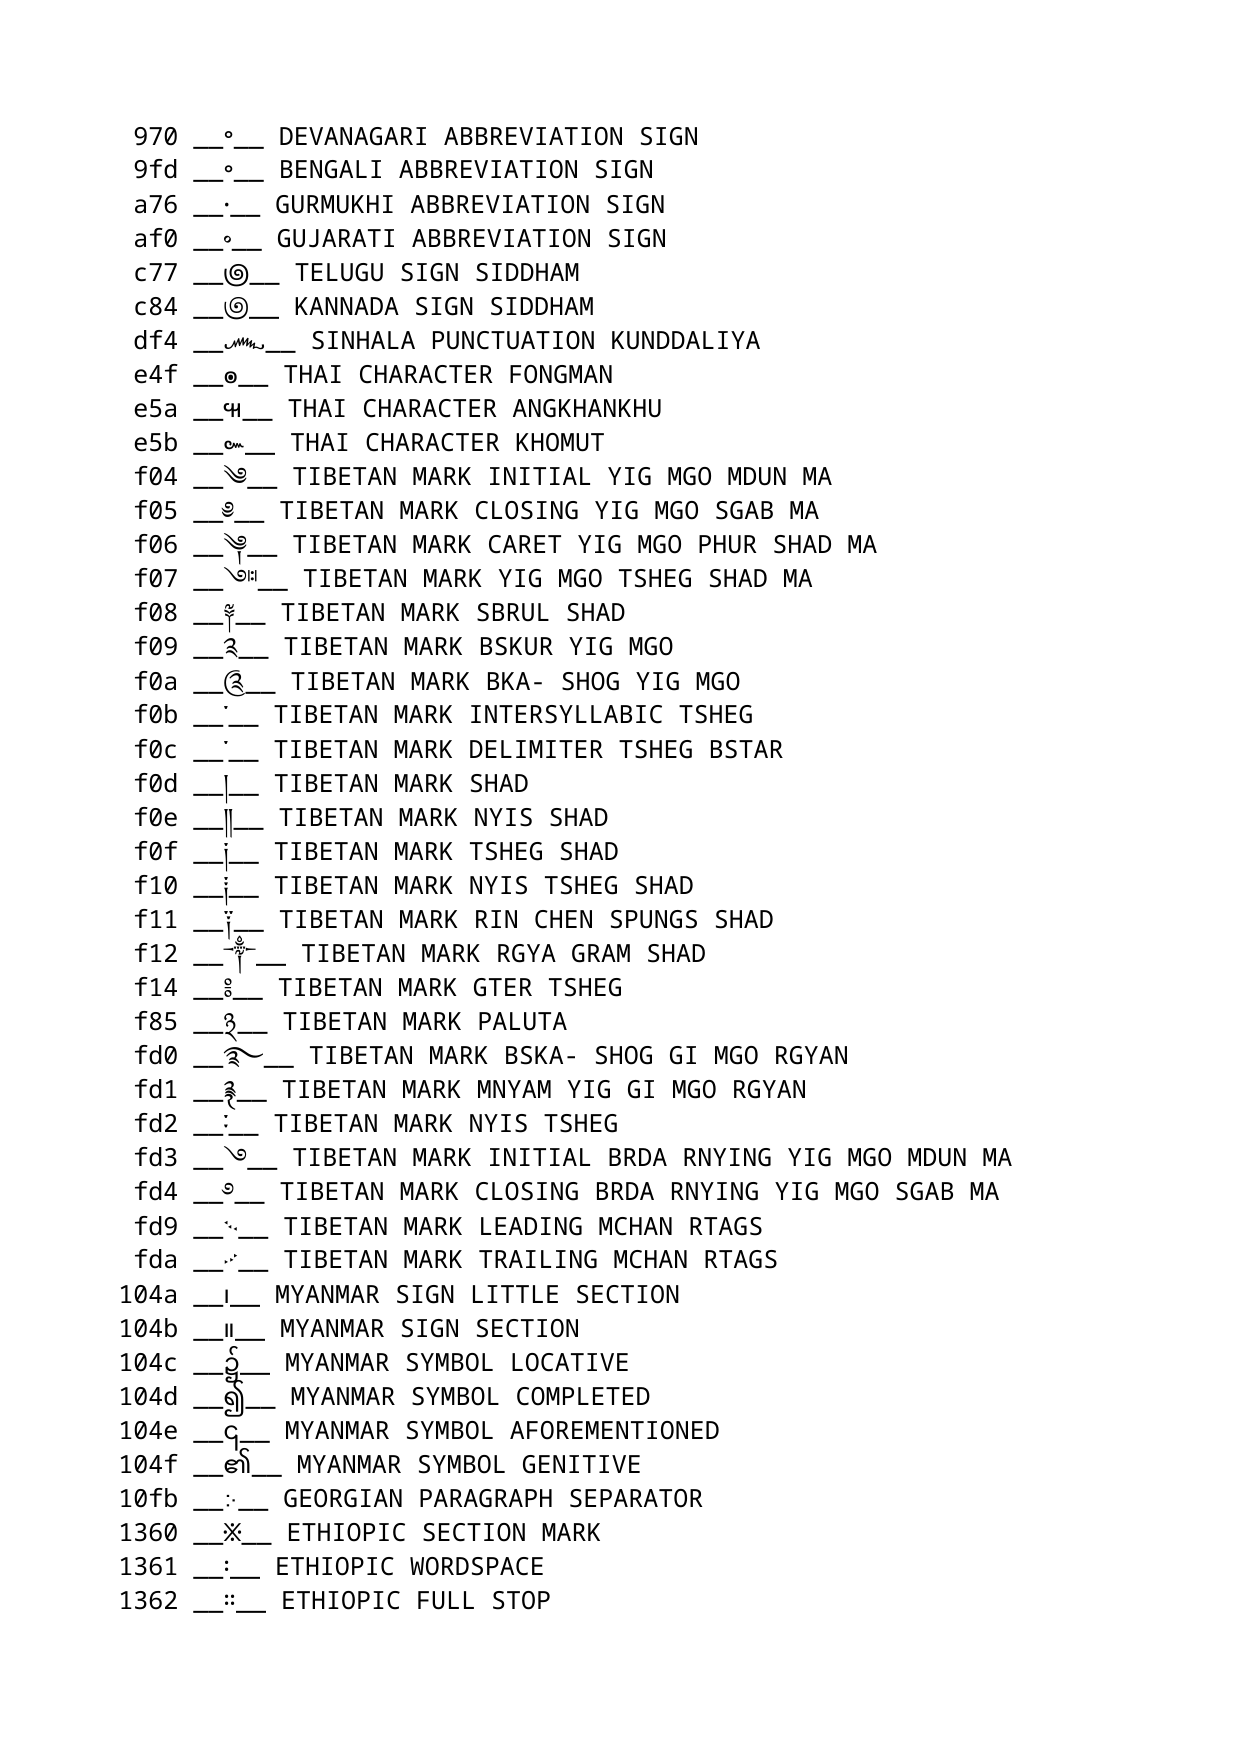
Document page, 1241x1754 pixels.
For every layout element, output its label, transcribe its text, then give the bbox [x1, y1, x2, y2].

text c77 __౷__ TELUGU SIGN SIDDHAM [118, 254, 1122, 288]
text 104e __၎__ MYANMAR SYMBOL AFOREMENTIONED [118, 1412, 1122, 1447]
text 104a __၊__ MYANMAR SIGN LITTLE SECTION [118, 1276, 1122, 1310]
text 9fd __৽__ BENGALI ABBREVIATION SIGN [118, 152, 1122, 186]
text f85 __྅__ TIBETAN MARK PALUTA [118, 1004, 1122, 1038]
text f05 __༅__ TIBETAN MARK CLOSING YIG MGO SGAB MA [118, 493, 1122, 527]
text f06 __༆__ TIBETAN MARK CARET YIG MGO PHUR SHAD MA [118, 527, 1122, 561]
text f08 __༈__ TIBETAN MARK SBRUL SHAD [118, 595, 1122, 629]
text f0c __༌__ TIBETAN MARK DELIMITER TSHEG BSTAR [118, 731, 1122, 765]
text 104c __၌__ MYANMAR SYMBOL LOCATIVE [118, 1344, 1122, 1378]
text 10fb __჻__ GEORGIAN PARAGRAPH SEPARATOR [118, 1481, 1122, 1515]
text fd9 __࿙__ TIBETAN MARK LEADING MCHAN RTAGS [118, 1208, 1122, 1242]
text df4 __෴__ SINHALA PUNCTUATION KUNDDALIYA [118, 322, 1122, 357]
text f07 __༇__ TIBETAN MARK YIG MGO TSHEG SHAD MA [118, 561, 1122, 595]
text f12 __༒__ TIBETAN MARK RGYA GRAM SHAD [118, 936, 1122, 970]
text 1360 __፠__ ETHIOPIC SECTION MARK [118, 1515, 1122, 1549]
text 1361 __፡__ ETHIOPIC WORDSPACE [118, 1549, 1122, 1583]
text 104b __။__ MYANMAR SIGN SECTION [118, 1310, 1122, 1344]
text f0a __༊__ TIBETAN MARK BKA- SHOG YIG MGO [118, 663, 1122, 697]
text fd2 __࿒__ TIBETAN MARK NYIS TSHEG [118, 1106, 1122, 1140]
text f14 __༔__ TIBETAN MARK GTER TSHEG [118, 970, 1122, 1004]
text f0f __༏__ TIBETAN MARK TSHEG SHAD [118, 833, 1122, 867]
text 104d __၍__ MYANMAR SYMBOL COMPLETED [118, 1378, 241, 1412]
text c84 __಄__ KANNADA SIGN SIDDHAM [118, 288, 1122, 322]
text f10 __༐__ TIBETAN MARK NYIS TSHEG SHAD [118, 867, 1122, 902]
text 104f __၏__ MYANMAR SYMBOL GENITIVE [118, 1447, 1122, 1481]
text fd3 __࿓__ TIBETAN MARK INITIAL BRDA RNYING YIG MGO MDUN MA [118, 1140, 1122, 1174]
text 104d __၍__ MYANMAR SYMBOL COMPLETED [235, 1378, 1122, 1412]
text 970 __॰__ DEVANAGARI ABBREVIATION SIGN [118, 118, 1122, 152]
text e5b __๛__ THAI CHARACTER KHOMUT [118, 425, 1122, 459]
text f11 __༑__ TIBETAN MARK RIN CHEN SPUNGS SHAD [118, 902, 1122, 936]
text af0 __૰__ GUJARATI ABBREVIATION SIGN [118, 220, 1122, 254]
text a76 __੶__ GURMUKHI ABBREVIATION SIGN [118, 186, 1122, 220]
text f04 __༄__ TIBETAN MARK INITIAL YIG MGO MDUN MA [118, 459, 1122, 493]
text f09 __༉__ TIBETAN MARK BSKUR YIG MGO [118, 629, 1122, 663]
text fd4 __࿔__ TIBETAN MARK CLOSING BRDA RNYING YIG MGO SGAB MA [118, 1174, 1122, 1208]
text fda __࿚__ TIBETAN MARK TRAILING MCHAN RTAGS [118, 1242, 1122, 1276]
text f0d __།__ TIBETAN MARK SHAD [118, 765, 1122, 799]
text f0e __༎__ TIBETAN MARK NYIS SHAD [118, 799, 1122, 833]
text 1362 __።__ ETHIOPIC FULL STOP [118, 1583, 1122, 1617]
text f0b __་__ TIBETAN MARK INTERSYLLABIC TSHEG [118, 697, 1122, 731]
text fd1 __࿑__ TIBETAN MARK MNYAM YIG GI MGO RGYAN [118, 1072, 1122, 1106]
text e5a __๚__ THAI CHARACTER ANGKHANKHU [118, 391, 1122, 425]
text fd0 __࿐__ TIBETAN MARK BSKA- SHOG GI MGO RGYAN [118, 1038, 1122, 1072]
text e4f __๏__ THAI CHARACTER FONGMAN [118, 357, 1122, 391]
